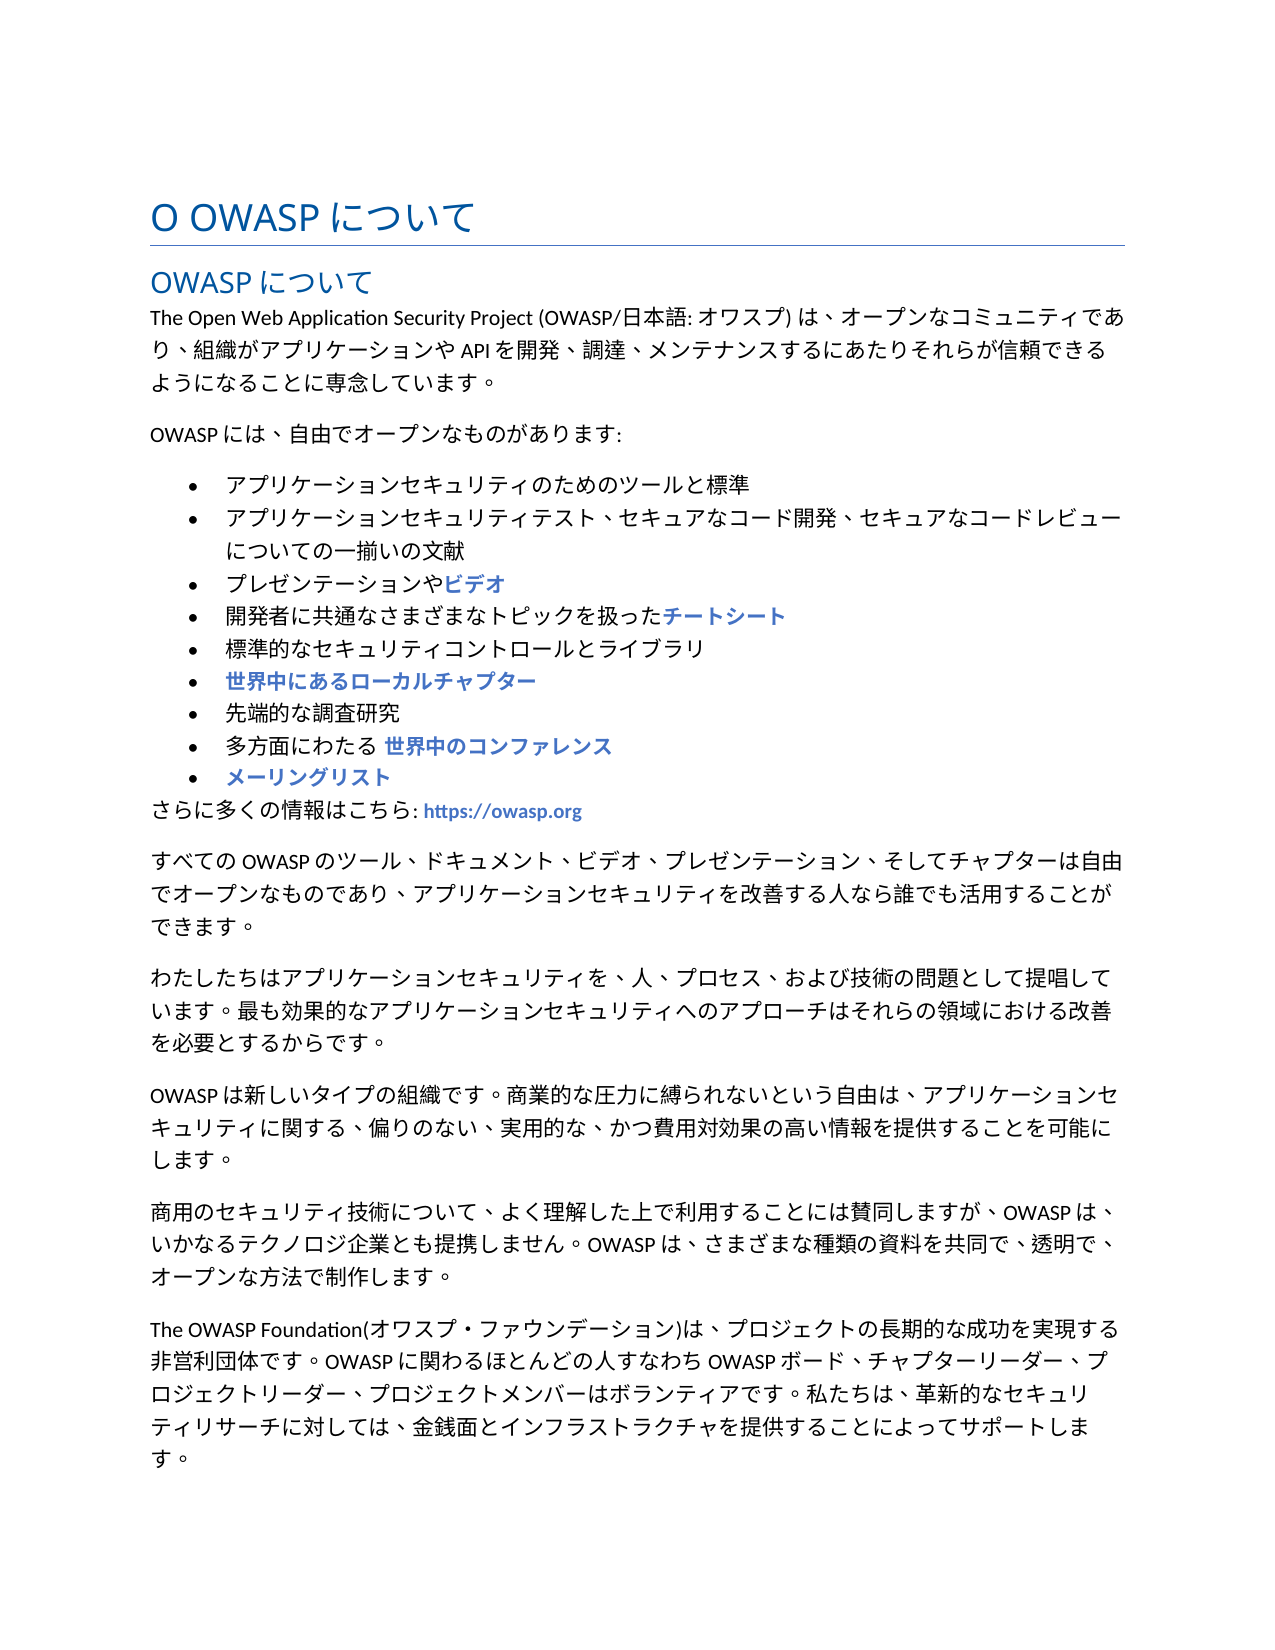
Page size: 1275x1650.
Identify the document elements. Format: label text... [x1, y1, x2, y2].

list 開発者に共通なさまざまなトピックを扱ったチートシート [187, 601, 1125, 631]
text すべてのOWASPのツール、ドキュメント、ビデオ、プレゼンテーション、そしてチャプターは自由でオープンなものであり、アプリケーションセキュリティを改善する人なら誰でも活用することができます。 [150, 846, 1125, 941]
text 商用のセキュリティ技術について、よく理解した上で利用することには賛同しますが、OWASPは、いかなるテクノロジ企業とも提携しません。OWASPは、さまざまな種類の資料を共同で、透明で、オープンな方法で制作します。 [150, 1197, 1125, 1292]
text The Open Web Application Security Project (OWASP/日本語: オワスプ) は、オープンなコミュニティであり、組織がアプリケーションやAPIを開発、調達、メンテナンスするにあたりそれらが信頼できるようになることに専念しています。 [150, 302, 1125, 397]
list アプリケーションセキュリティテスト、セキュアなコード開発、セキュアなコードレビューについての一揃いの文献 [187, 503, 1125, 566]
text The OWASP Foundation(オワスプ・ファウンデーション)は、プロジェクトの長期的な成功を実現する非営利団体です。OWASPに関わるほとんどの人すなわちOWASPボード、チャプターリーダー、プロジェクトリーダー、プロジェクトメンバーはボランティアです。私たちは、革新的なセキュリティリサーチに対しては、金銭面とインフラストラクチャを提供することによってサポートします。 [150, 1314, 1125, 1474]
list 世界中にあるローカルチャプター [187, 667, 1125, 695]
text わたしたちはアプリケーションセキュリティを、人、プロセス、および技術の問題として提唱しています。最も効果的なアプリケーションセキュリティへのアプローチはそれらの領域における改善を必要とするからです。 [150, 963, 1125, 1058]
text OWASPは新しいタイプの組織です。商業的な圧力に縛られないという自由は、アプリケーションセキュリティに関する、偏りのない、実用的な、かつ費用対効果の高い情報を提供することを可能にします。 [150, 1080, 1125, 1175]
list 先端的な調査研究 [187, 698, 1125, 728]
subtitle OWASPについて [150, 262, 1125, 302]
list 標準的なセキュリティコントロールとライブラリ [187, 634, 1125, 664]
list メーリングリスト [187, 763, 1125, 792]
list アプリケーションセキュリティのためのツールと標準 [187, 471, 1125, 500]
text さらに多くの情報はこちら: https://owasp.org [150, 795, 1125, 824]
list 多方面にわたる 世界中のコンファレンス [187, 731, 1125, 761]
subtitle O OWASPについて [150, 192, 1125, 245]
text OWASPには、自由でオープンなものがあります: [150, 419, 1125, 449]
list プレゼンテーションやビデオ [187, 569, 1125, 598]
